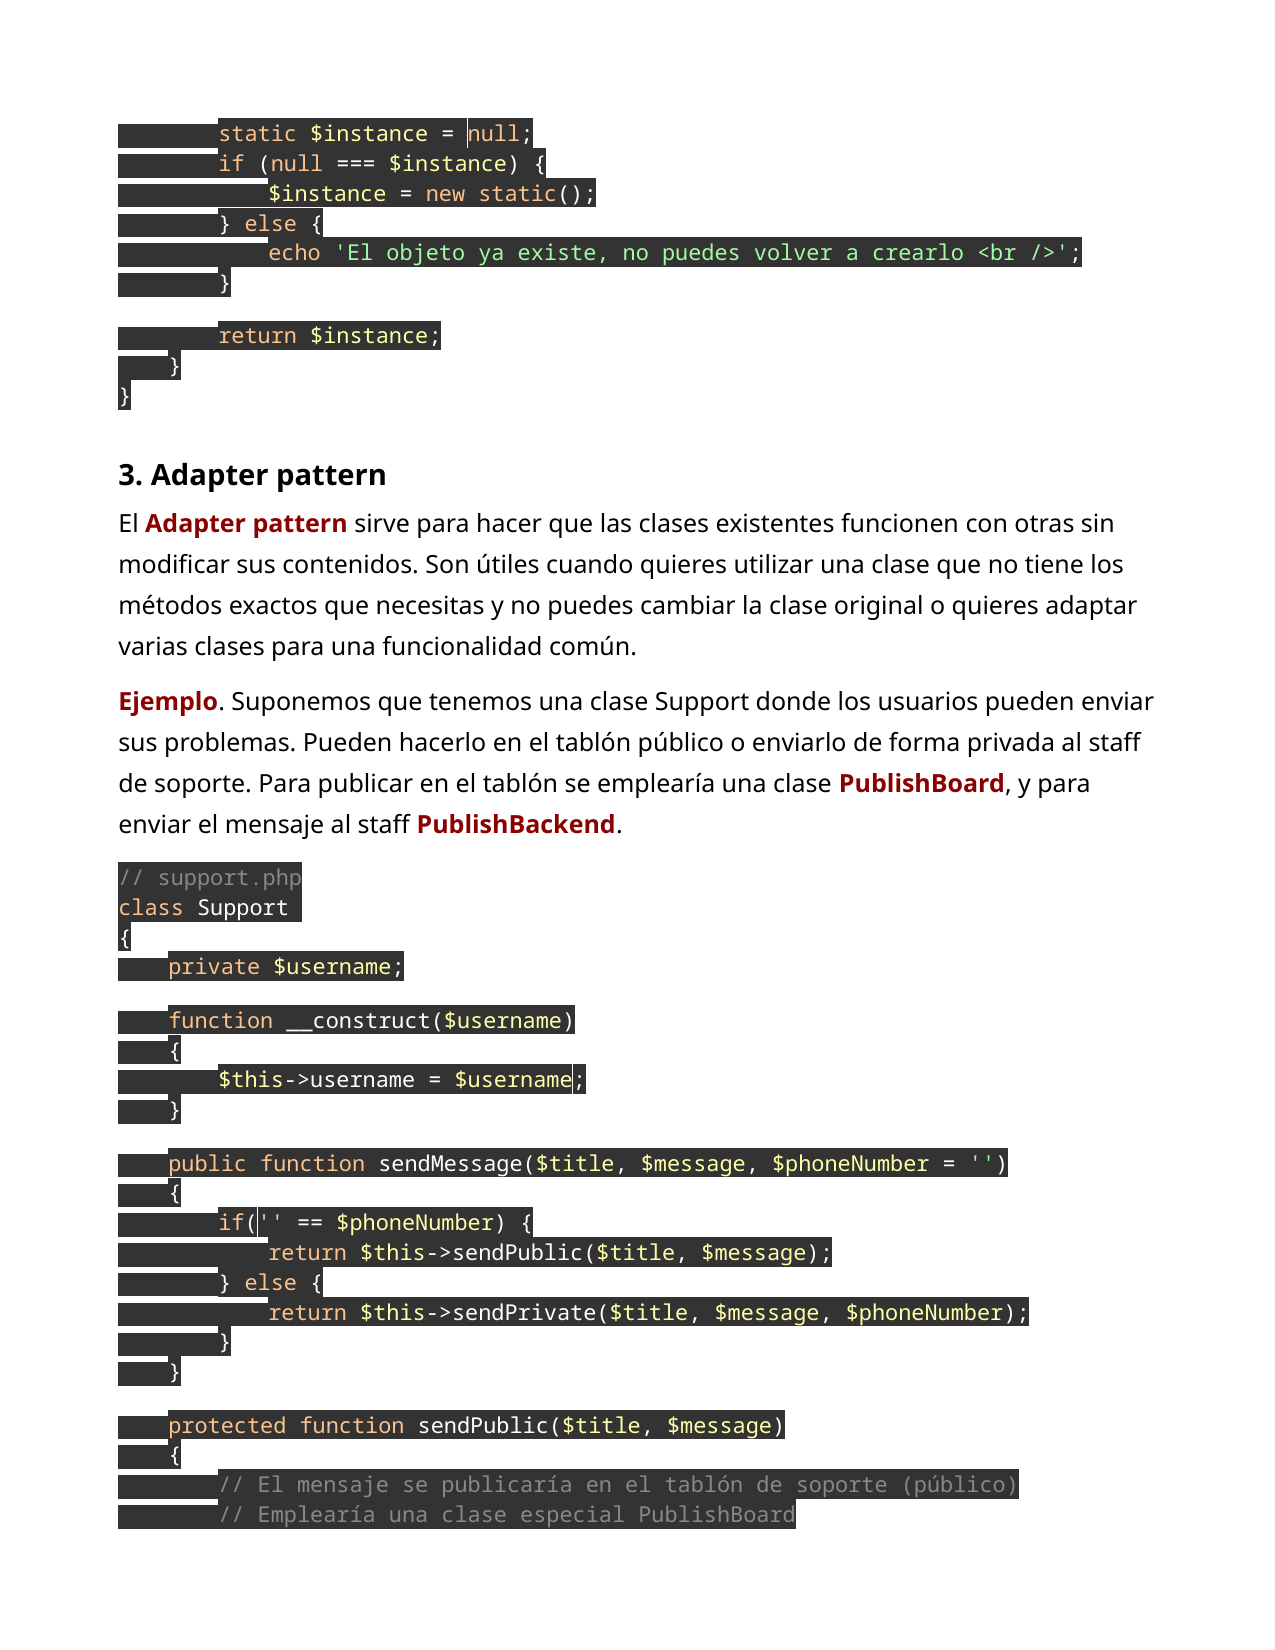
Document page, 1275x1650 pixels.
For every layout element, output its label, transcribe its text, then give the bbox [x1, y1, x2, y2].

text protected function sendPublic($title, $message) [118, 1409, 1157, 1439]
text } [118, 1326, 1157, 1356]
text static $instance = null; [118, 118, 1157, 148]
text // support.php [118, 862, 1157, 892]
text return $instance; [118, 321, 1157, 350]
text if (null === $instance) { [118, 148, 1157, 178]
text } else { [118, 1267, 1157, 1297]
text return $this->sendPrivate($title, $message, $phoneNumber); [118, 1297, 1157, 1326]
text // El mensaje se publicaría en el tablón de soporte (público) [118, 1469, 1157, 1499]
text El Adapter pattern sirve para hacer que las clases existentes funcionen con otras sin modificar sus contenidos. Son útiles cuando quieres utilizar una clase que no tiene los métodos exactos que necesitas y no puedes cambiar la clase original o quieres adaptar varias clases para una funcionalidad común. [118, 506, 1157, 663]
text { [118, 1034, 1157, 1064]
text function __construct($username) [118, 1005, 1157, 1034]
text { [118, 1439, 1157, 1469]
text $instance = new static(); [118, 178, 1157, 207]
text Ejemplo. Suponemos que tenemos una clase Support donde los usuarios pueden enviar sus problemas. Pueden hacerlo en el tablón público o enviarlo de forma privada al staff de soporte. Para publicar en el tablón se emplearía una clase PublishBoard, y para enviar el mensaje al staff PublishBackend. [118, 684, 1157, 841]
text echo 'El objeto ya existe, no puedes volver a crearlo <br />'; [118, 237, 1157, 267]
text } [118, 267, 1157, 297]
text // Emplearía una clase especial PublishBoard [118, 1499, 1157, 1529]
text } [118, 1356, 1157, 1386]
text $this->username = $username; [118, 1064, 1157, 1094]
text } [118, 1094, 1157, 1124]
text } [118, 380, 1157, 410]
text { [118, 922, 1157, 951]
text class Support [118, 892, 1157, 922]
text return $this->sendPublic($title, $message); [118, 1237, 1157, 1267]
text } [118, 350, 1157, 380]
text { [118, 1177, 1157, 1207]
text } else { [118, 207, 1157, 237]
subtitle 3. Adapter pattern [118, 454, 1157, 494]
text if('' == $phoneNumber) { [118, 1207, 1157, 1237]
text public function sendMessage($title, $message, $phoneNumber = '') [118, 1148, 1157, 1177]
text private $username; [118, 951, 1157, 981]
